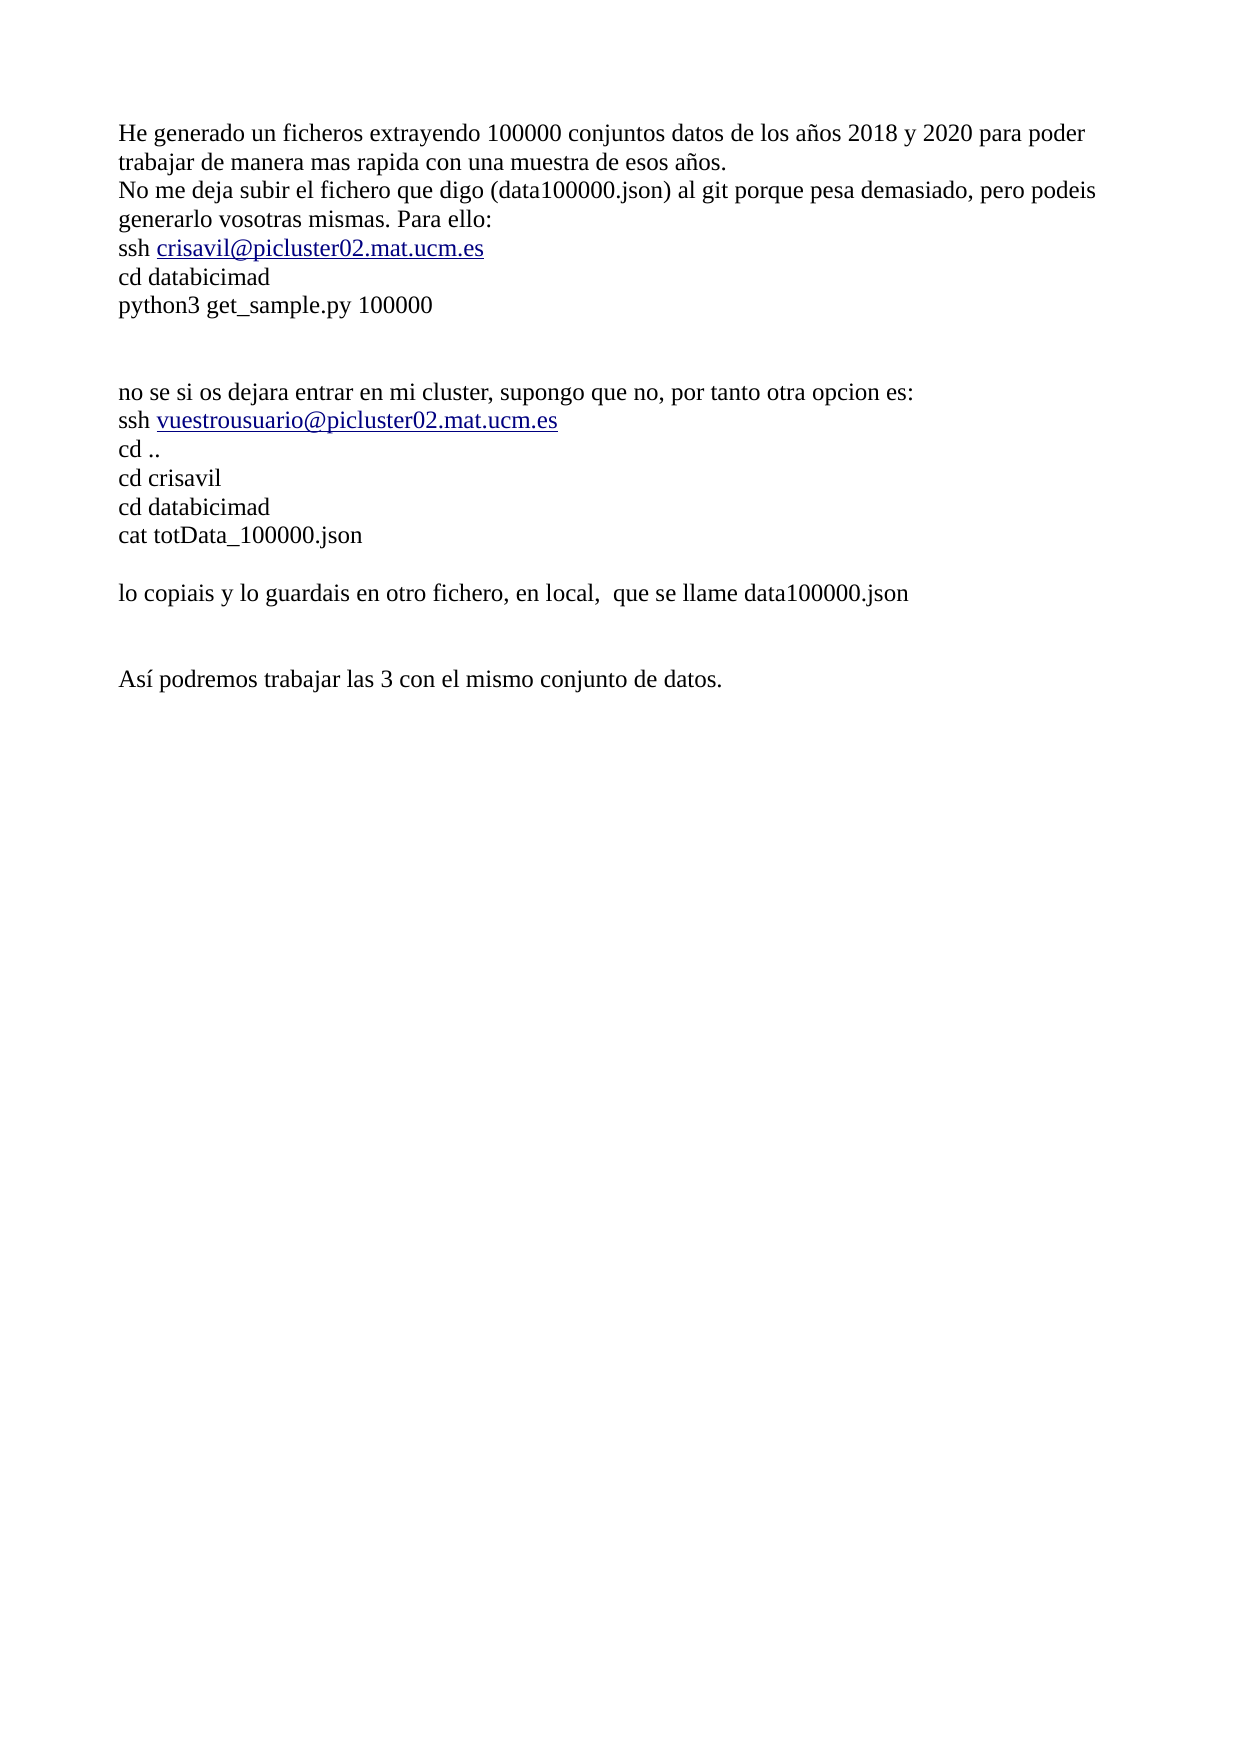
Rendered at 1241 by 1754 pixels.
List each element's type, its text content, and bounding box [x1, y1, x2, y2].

text no se si os dejara entrar en mi cluster, supongo que no, por tanto otra opcion es: [118, 377, 1122, 406]
text He generado un ficheros extrayendo 100000 conjuntos datos de los años 2018 y 2020 para poder trabajar de manera mas rapida con una muestra de esos años. [118, 118, 1122, 176]
text ssh vuestrousuario@picluster02.mat.ucm.es [118, 406, 1122, 434]
text cd databicimad [118, 492, 1122, 521]
text python3 get_sample.py 100000 [118, 291, 1122, 319]
text ssh crisavil@picluster02.mat.ucm.es [118, 233, 1122, 262]
text cd .. [118, 434, 1122, 463]
text No me deja subir el fichero que digo (data100000.json) al git porque pesa demasiado, pero podeis generarlo vosotras mismas. Para ello: [118, 176, 1122, 233]
text Así podremos trabajar las 3 con el mismo conjunto de datos. [118, 664, 1122, 693]
text cd crisavil [118, 463, 1122, 492]
text cat totData_100000.json [118, 521, 1122, 549]
text cd databicimad [118, 262, 1122, 291]
text lo copiais y lo guardais en otro fichero, en local, que se llame data100000.json [118, 578, 1122, 607]
